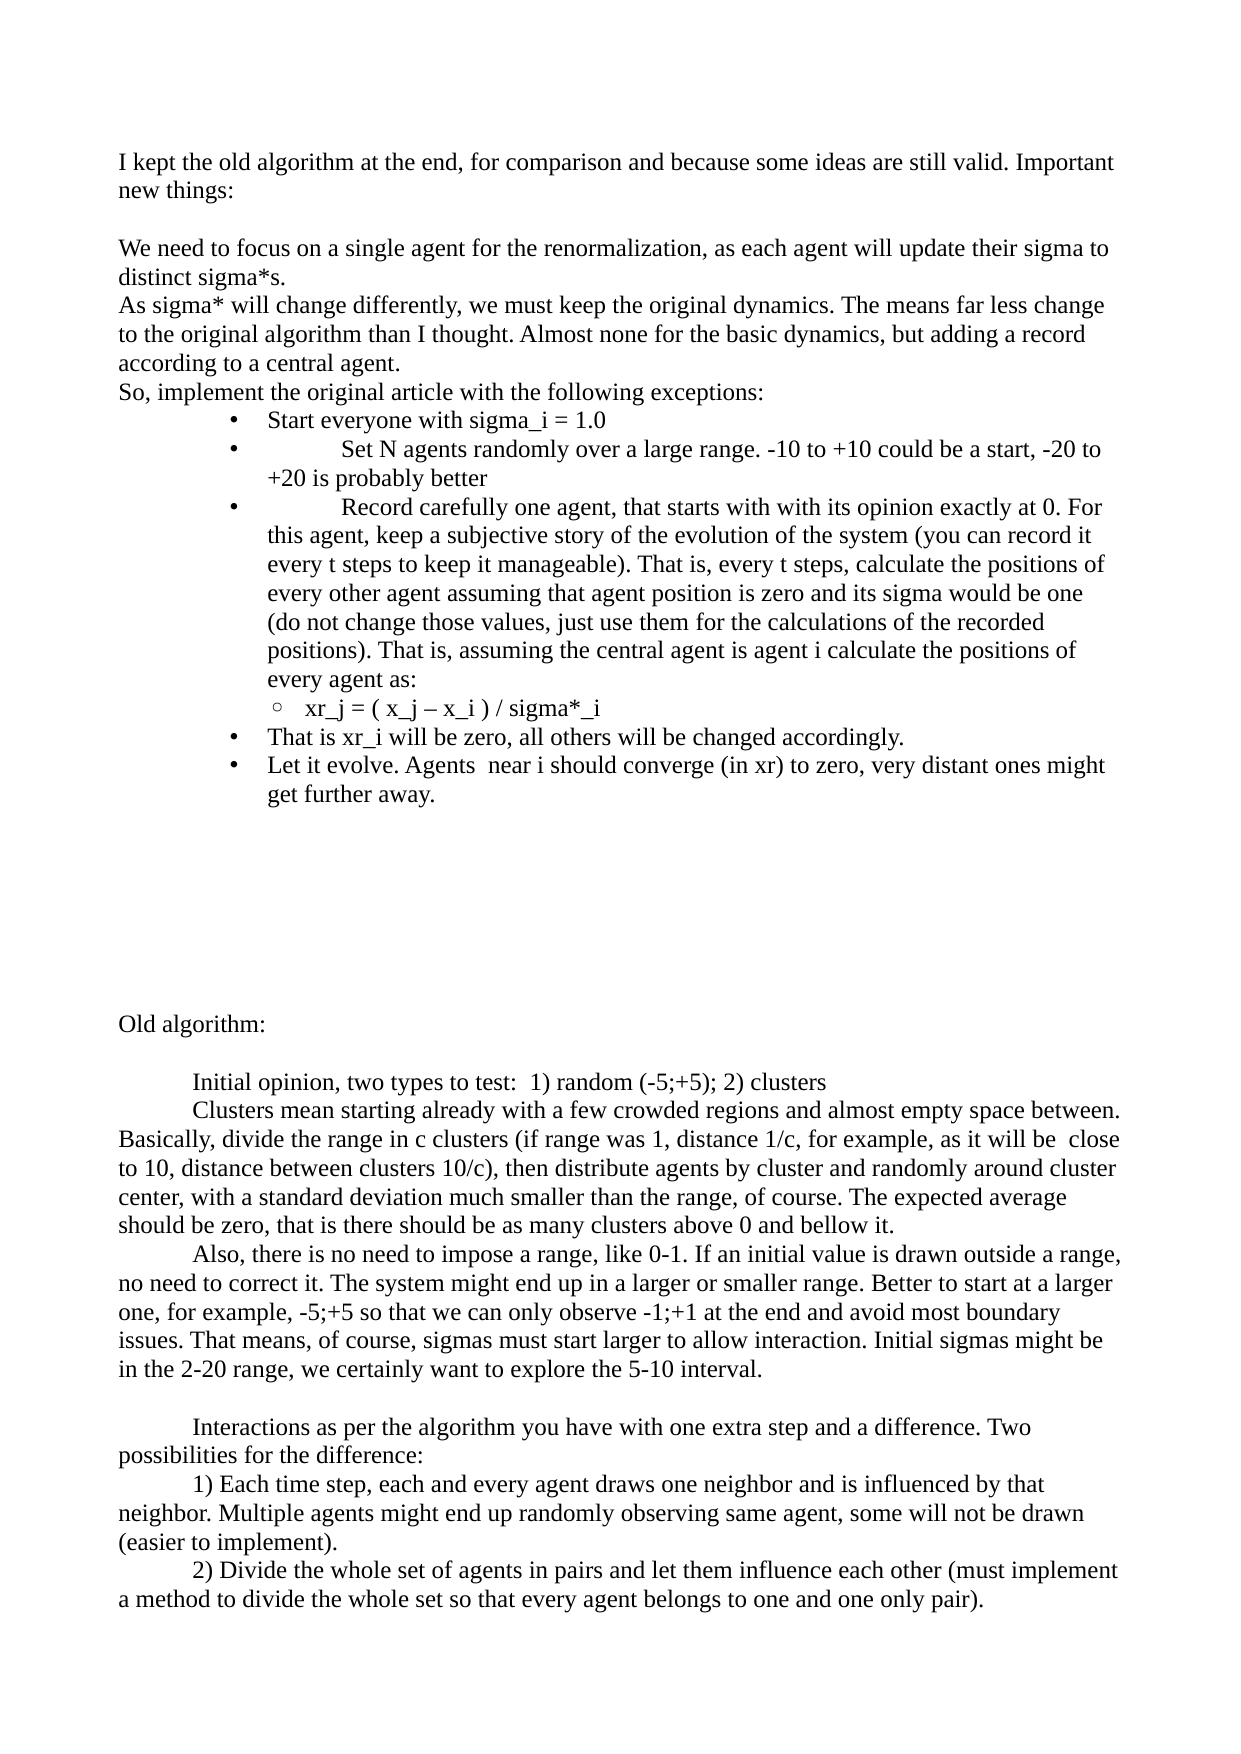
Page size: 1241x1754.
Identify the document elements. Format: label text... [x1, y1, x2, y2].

text So, implement the original article with the following exceptions: [118, 377, 1122, 406]
list Set N agents randomly over a large range. -10 to +10 could be a start, -20 to +20 is probably better [229, 434, 1122, 492]
list Start everyone with sigma_i = 1.0 [229, 406, 1122, 434]
list xr_j = ( x_j – x_i ) / sigma*_i [267, 693, 1122, 722]
text We need to focus on a single agent for the renormalization, as each agent will update their sigma to distinct sigma*s. [118, 233, 1122, 291]
list Let it evolve. Agents near i should converge (in xr) to zero, very distant ones might get further away. [229, 751, 1122, 808]
text Clusters mean starting already with a few crowded regions and almost empty space between. Basically, divide the range in c clusters (if range was 1, distance 1/c, for example, as it will be close to 10, distance between clusters 10/c), then distribute agents by cluster and randomly around cluster center, with a standard deviation much smaller than the range, of course. The expected average should be zero, that is there should be as many clusters above 0 and bellow it. [118, 1096, 1122, 1239]
text Old algorithm: [118, 1009, 1122, 1038]
text As sigma* will change differently, we must keep the original dynamics. The means far less change to the original algorithm than I thought. Almost none for the basic dynamics, but adding a record according to a central agent. [118, 291, 1122, 377]
text Also, there is no need to impose a range, like 0-1. If an initial value is drawn outside a range, no need to correct it. The system might end up in a larger or smaller range. Better to start at a larger one, for example, -5;+5 so that we can only observe -1;+1 at the end and avoid most boundary issues. That means, of course, sigmas must start larger to allow interaction. Initial sigmas might be in the 2-20 range, we certainly want to explore the 5-10 interval. [118, 1239, 1122, 1383]
list Record carefully one agent, that starts with with its opinion exactly at 0. For this agent, keep a subjective story of the evolution of the system (you can record it every t steps to keep it manageable). That is, every t steps, calculate the positions of every other agent assuming that agent position is zero and its sigma would be one (do not change those values, just use them for the calculations of the recorded positions). That is, assuming the central agent is agent i calculate the positions of every agent as: [229, 492, 1122, 693]
text Interactions as per the algorithm you have with one extra step and a difference. Two possibilities for the difference: [118, 1412, 1122, 1469]
list That is xr_i will be zero, all others will be changed accordingly. [229, 722, 1122, 751]
text Initial opinion, two types to test: 1) random (-5;+5); 2) clusters [118, 1067, 1122, 1096]
text 2) Divide the whole set of agents in pairs and let them influence each other (must implement a method to divide the whole set so that every agent belongs to one and one only pair). [118, 1556, 1122, 1613]
text I kept the old algorithm at the end, for comparison and because some ideas are still valid. Important new things: [118, 147, 1122, 204]
text 1) Each time step, each and every agent draws one neighbor and is influenced by that neighbor. Multiple agents might end up randomly observing same agent, some will not be drawn (easier to implement). [118, 1469, 1122, 1556]
